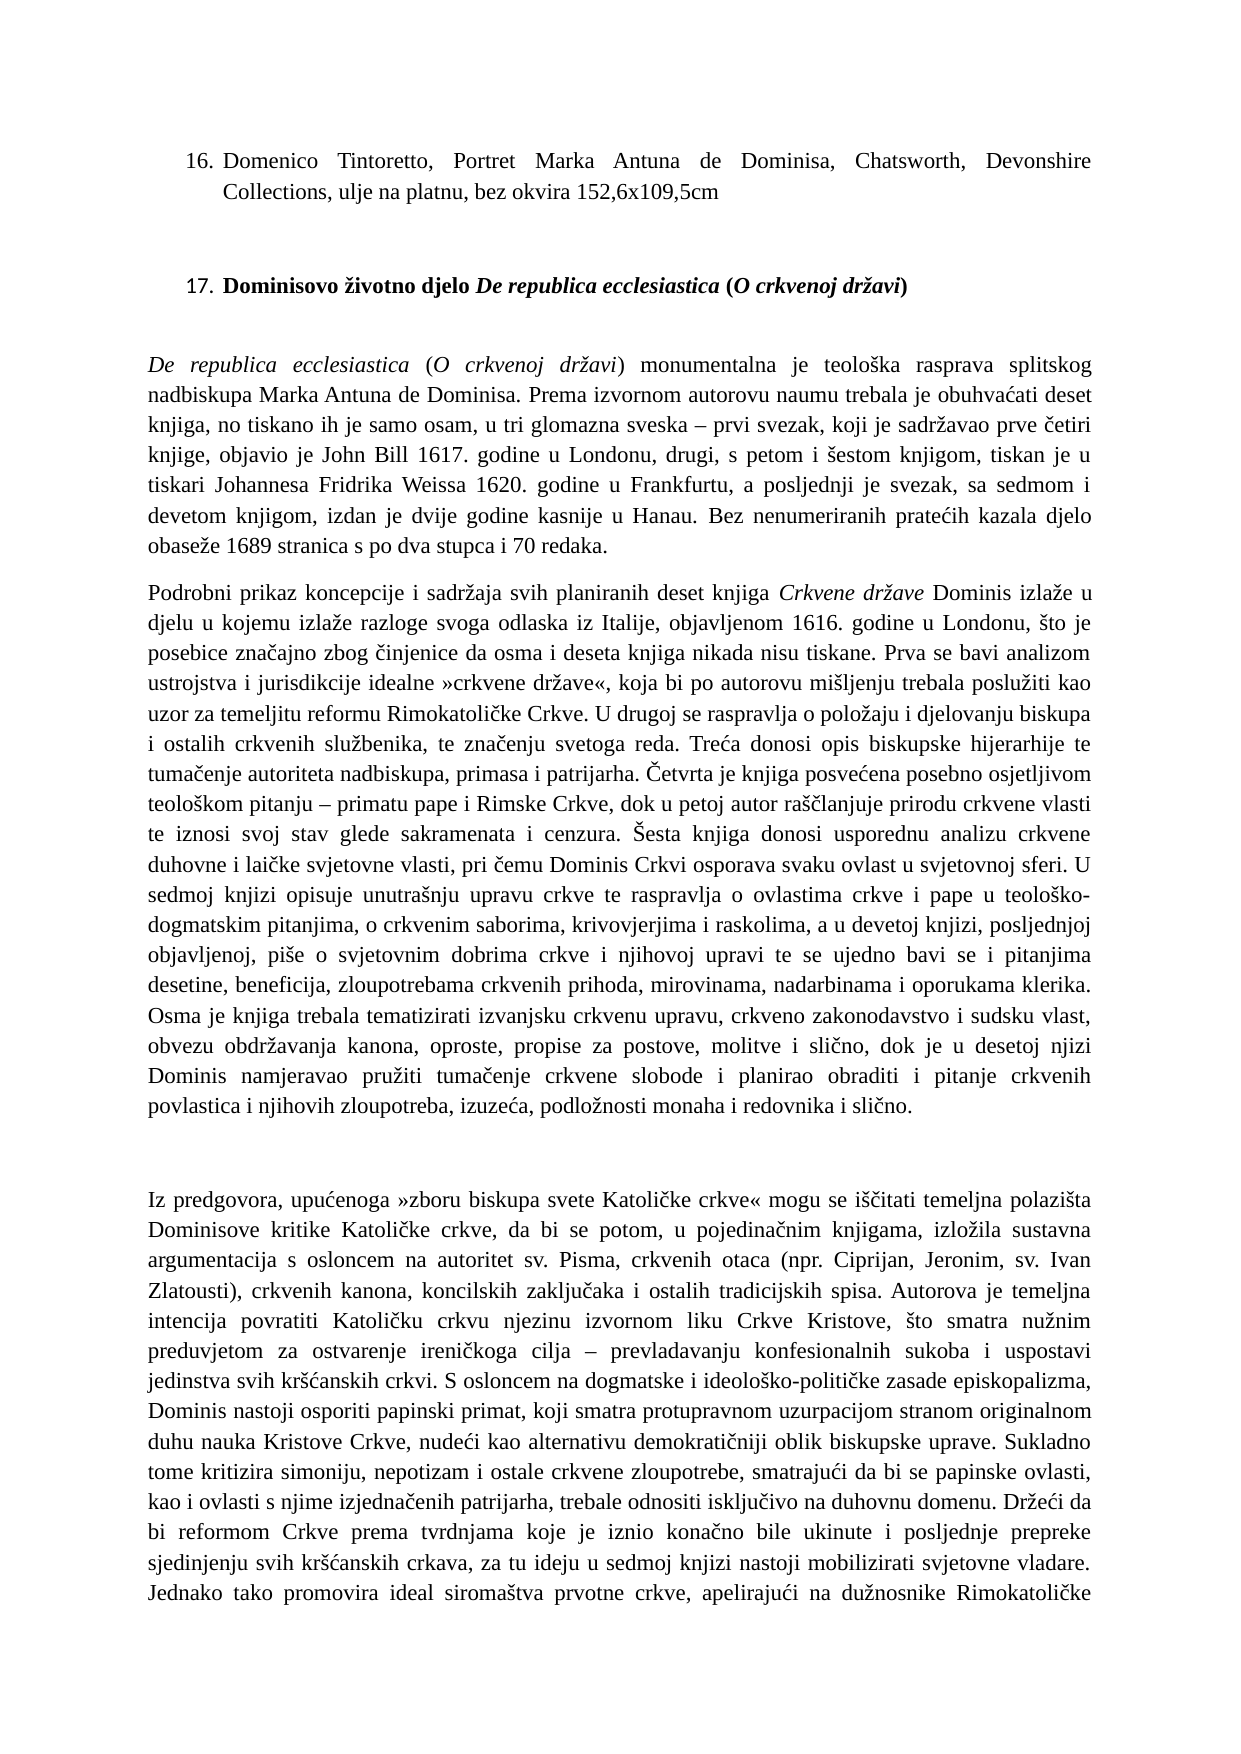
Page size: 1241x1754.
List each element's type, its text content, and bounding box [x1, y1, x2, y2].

text De republica ecclesiastica (O crkvenoj državi) monumentalna je teološka rasprava splitskog nadbiskupa Marka Antuna de Dominisa. Prema izvornom autorovu naumu trebala je obuhvaćati deset knjiga, no tiskano ih je samo osam, u tri glomazna sveska – prvi svezak, koji je sadržavao prve četiri knjige, objavio je John Bill 1617. godine u Londonu, drugi, s petom i šestom knjigom, tiskan je u tiskari Johannesa Fridrika Weissa 1620. godine u Frankfurtu, a posljednji je svezak, sa sedmom i devetom knjigom, izdan je dvije godine kasnije u Hanau. Bez nenumeriranih pratećih kazala djelo obaseže 1689 stranica s po dva stupca i 70 redaka. [148, 351, 1093, 558]
text Podrobni prikaz koncepcije i sadržaja svih planiranih deset knjiga Crkvene države Dominis izlaže u djelu u kojemu izlaže razloge svoga odlaska iz Italije, objavljenom 1616. godine u Londonu, što je posebice značajno zbog činjenice da osma i deseta knjiga nikada nisu tiskane. Prva se bavi analizom ustrojstva i jurisdikcije idealne »crkvene države«, koja bi po autorovu mišljenju trebala poslužiti kao uzor za temeljitu reformu Rimokatoličke Crkve. U drugoj se raspravlja o položaju i djelovanju biskupa i ostalih crkvenih službenika, te značenju svetoga reda. Treća donosi opis biskupske hijerarhije te tumačenje autoriteta nadbiskupa, primasa i patrijarha. Četvrta je knjiga posvećena posebno osjetljivom teološkom pitanju – primatu pape i Rimske Crkve, dok u petoj autor raščlanjuje prirodu crkvene vlasti te iznosi svoj stav glede sakramenata i cenzura. Šesta knjiga donosi usporednu analizu crkvene duhovne i laičke svjetovne vlasti, pri čemu Dominis Crkvi osporava svaku ovlast u svjetovnoj sferi. U sedmoj knjizi opisuje unutrašnju upravu crkve te raspravlja o ovlastima crkve i pape u teološko-dogmatskim pitanjima, o crkvenim saborima, krivovjerjima i raskolima, a u devetoj knjizi, posljednjoj objavljenoj, piše o svjetovnim dobrima crkve i njihovoj upravi te se ujedno bavi se i pitanjima desetine, beneficija, zloupotrebama crkvenih prihoda, mirovinama, nadarbinama i oporukama klerika. Osma je knjiga trebala tematizirati izvanjsku crkvenu upravu, crkveno zakonodavstvo i sudsku vlast, obvezu obdržavanja kanona, oproste, propise za postove, molitve i slično, dok je u desetoj njizi Dominis namjeravao pružiti tumačenje crkvene slobode i planirao obraditi i pitanje crkvenih povlastica i njihovih zloupotreba, izuzeća, podložnosti monaha i redovnika i slično. [148, 579, 1093, 1119]
list Domenico Tintoretto, Portret Marka Antuna de Dominisa, Chatsworth, Devonshire Collections, ulje na platnu, bez okvira 152,6x109,5cm [185, 148, 1093, 204]
text Iz predgovora, upućenoga »zboru biskupa svete Katoličke crkve« mogu se iščitati temeljna polazišta Dominisove kritike Katoličke crkve, da bi se potom, u pojedinačnim knjigama, izložila sustavna argumentacija s osloncem na autoritet sv. Pisma, crkvenih otaca (npr. Ciprijan, Jeronim, sv. Ivan Zlatousti), crkvenih kanona, koncilskih zaključaka i ostalih tradicijskih spisa. Autorova je temeljna intencija povratiti Katoličku crkvu njezinu izvornom liku Crkve Kristove, što smatra nužnim preduvjetom za ostvarenje ireničkoga cilja – prevladavanju konfesionalnih sukoba i uspostavi jedinstva svih kršćanskih crkvi. S osloncem na dogmatske i ideološko-političke zasade episkopalizma, Dominis nastoji osporiti papinski primat, koji smatra protupravnom uzurpacijom stranom originalnom duhu nauka Kristove Crkve, nudeći kao alternativu demokratičniji oblik biskupske uprave. Sukladno tome kritizira simoniju, nepotizam i ostale crkvene zloupotrebe, smatrajući da bi se papinske ovlasti, kao i ovlasti s njime izjednačenih patrijarha, trebale odnositi isključivo na duhovnu domenu. Držeći da bi reformom Crkve prema tvrdnjama koje je iznio konačno bile ukinute i posljednje prepreke sjedinjenju svih kršćanskih crkava, za tu ideju u sedmoj knjizi nastoji mobilizirati svjetovne vladare. Jednako tako promovira ideal siromaštva prvotne crkve, apelirajući na dužnosnike Rimokatoličke [148, 1186, 1093, 1605]
list Dominisovo životno djelo De republica ecclesiastica (O crkvenoj državi) [185, 272, 1093, 299]
